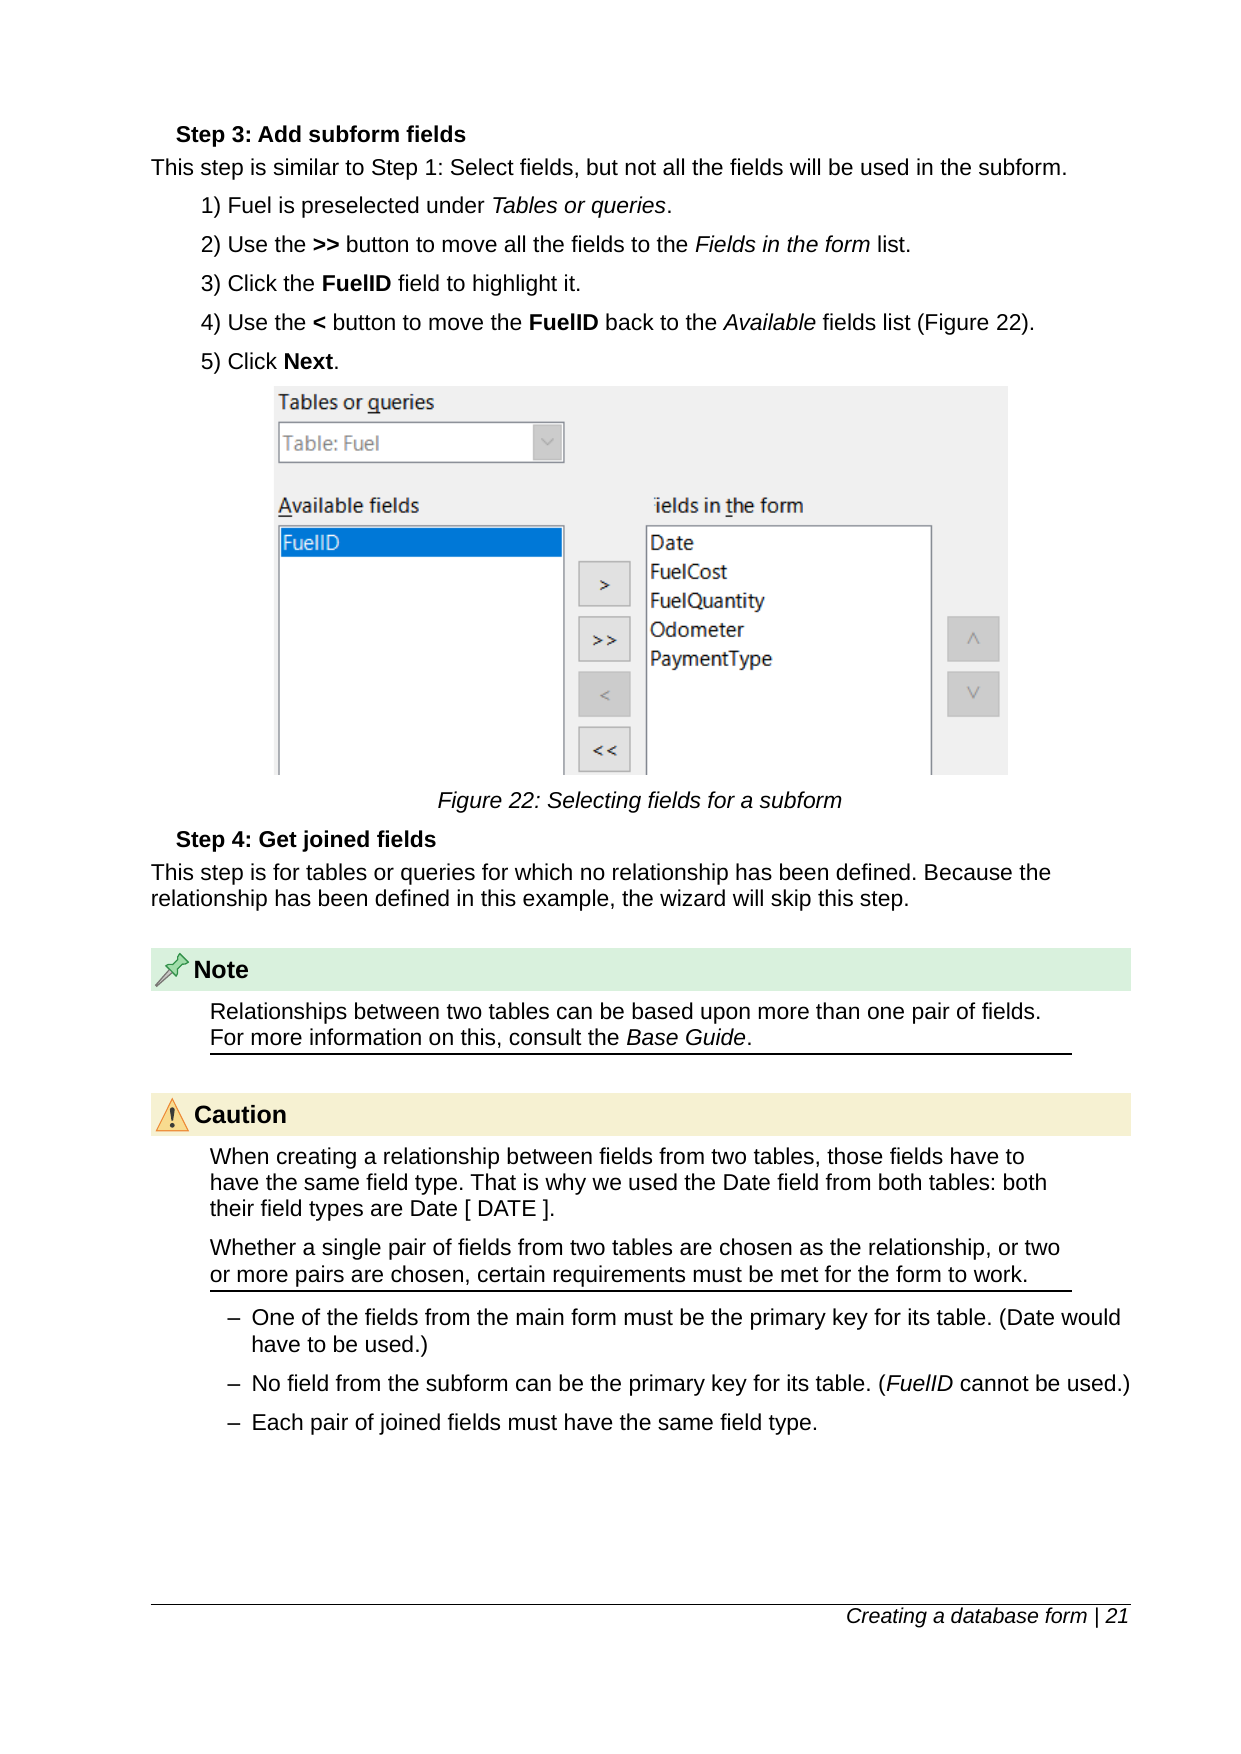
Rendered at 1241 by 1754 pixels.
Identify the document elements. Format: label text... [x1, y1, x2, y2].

list Use the < button to move the FuelID back to the Available fields list (Figure 22). [227, 309, 1131, 335]
text Whether a single pair of fields from two tables are chosen as the relationship, or two or more pairs are chosen, certain requirements must be met for the form to work. [209, 1234, 1072, 1292]
subtitle Note [151, 948, 1131, 991]
list Use the >> button to move all the fields to the Fields in the form list. [227, 231, 1131, 258]
list Each pair of joined fields must have the same field type. [227, 1408, 1131, 1435]
list Click Next. [227, 348, 1131, 374]
text Step 4: Get joined fields [176, 826, 1131, 852]
text When creating a relationship between fields from two tables, those fields have to have the same field type. That is why we used the Date field from both tables: both their field types are Date [ DATE ]. [209, 1143, 1072, 1222]
text Relationships between two tables can be based upon more than one pair of fields. For more information on this, consult the Base Guide. [209, 998, 1072, 1055]
subtitle Caution [151, 1093, 1131, 1136]
list One of the fields from the main form must be the primary key for its table. (Date would have to be used.) [227, 1304, 1131, 1357]
list This step is similar to Step 1: Select fields, but not all the fields will be used in the subform. [151, 154, 1131, 180]
picture [273, 386, 1008, 775]
text This step is for tables or queries for which no relationship has been defined. Because the relationship has been defined in this example, the wizard will skip this step. [151, 858, 1131, 911]
list Fuel is preselected under Tables or queries. [227, 192, 1131, 219]
text Figure 22: Selecting fields for a subform [274, 787, 1008, 813]
list No field from the subform can be the primary key for its table. (FuelID cannot be used.) [227, 1369, 1131, 1396]
list Click the FuelID field to highlight it. [227, 270, 1131, 297]
text Step 3: Add subform fields [176, 121, 1131, 147]
